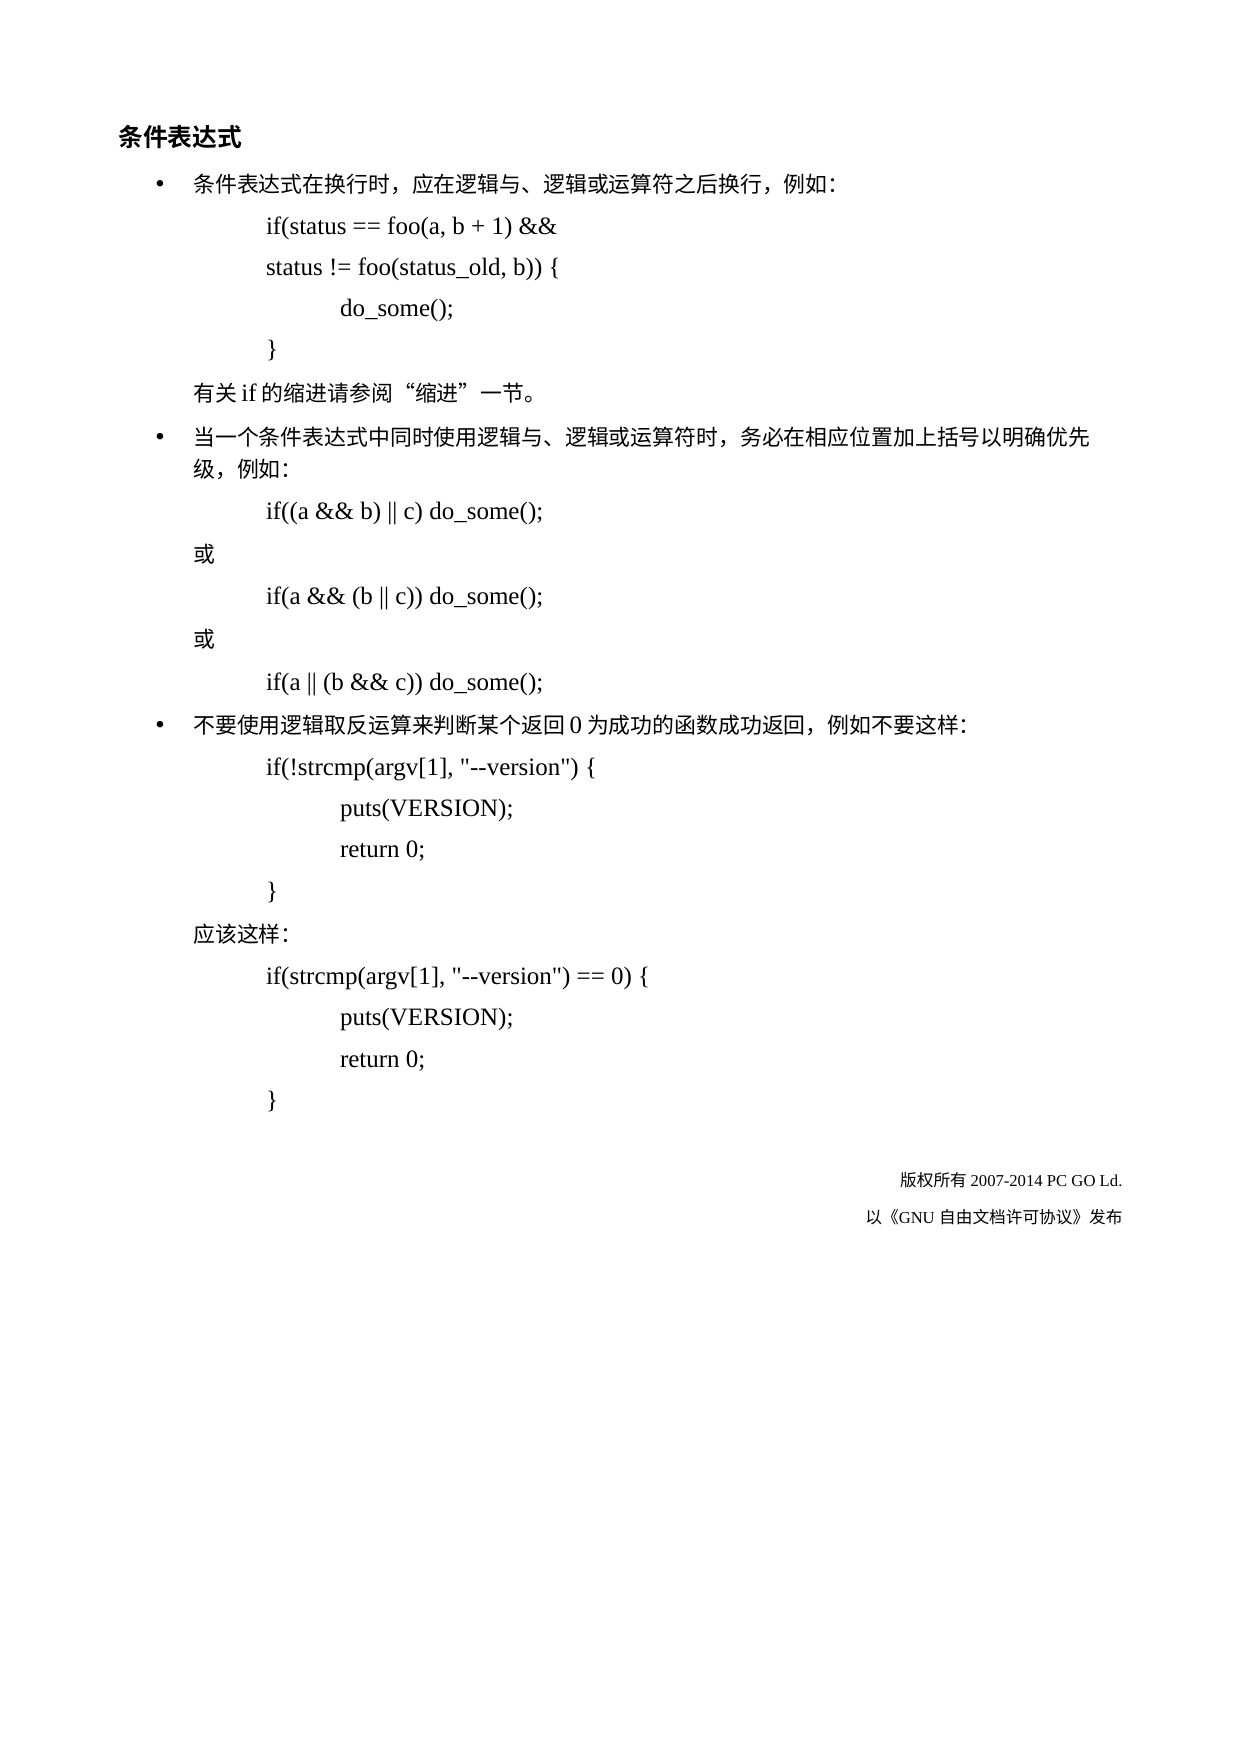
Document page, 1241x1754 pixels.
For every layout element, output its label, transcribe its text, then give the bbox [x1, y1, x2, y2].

text 以《GNU 自由文档许可协议》发布 [118, 1204, 1122, 1228]
text 版权所有 2007-2014 PC GO Ld. [118, 1167, 1122, 1192]
text do_some(); [118, 293, 1122, 322]
text if(strcmp(argv[1], "--version") == 0) { [118, 961, 1122, 990]
list 当一个条件表达式中同时使用逻辑与、逻辑或运算符时，务必在相应位置加上括号以明确优先级，例如： [156, 420, 1122, 483]
list 不要使用逻辑取反运算来判断某个返回0为成功的函数成功返回，例如不要这样： [156, 708, 1122, 739]
list 应该这样： [156, 917, 1122, 949]
text return 0; [118, 1044, 1122, 1072]
text } [118, 1085, 1122, 1114]
list 条件表达式在换行时，应在逻辑与、逻辑或运算符之后换行，例如： [156, 167, 1122, 198]
text status != foo(status_old, b)) { [118, 252, 1122, 281]
list 有关if的缩进请参阅“缩进”一节。 [156, 376, 1122, 407]
text puts(VERSION); [118, 1002, 1122, 1031]
text if((a && b) || c) do_some(); [118, 496, 1122, 524]
text return 0; [118, 834, 1122, 863]
subtitle 条件表达式 [118, 118, 1122, 154]
text puts(VERSION); [118, 793, 1122, 822]
text } [118, 876, 1122, 904]
list 或 [156, 622, 1122, 654]
text if(!strcmp(argv[1], "--version") { [118, 752, 1122, 781]
list 或 [156, 537, 1122, 569]
text } [118, 334, 1122, 363]
text if(a && (b || c)) do_some(); [118, 581, 1122, 610]
text if(status == foo(a, b + 1) && [118, 211, 1122, 239]
text if(a || (b && c)) do_some(); [118, 667, 1122, 695]
